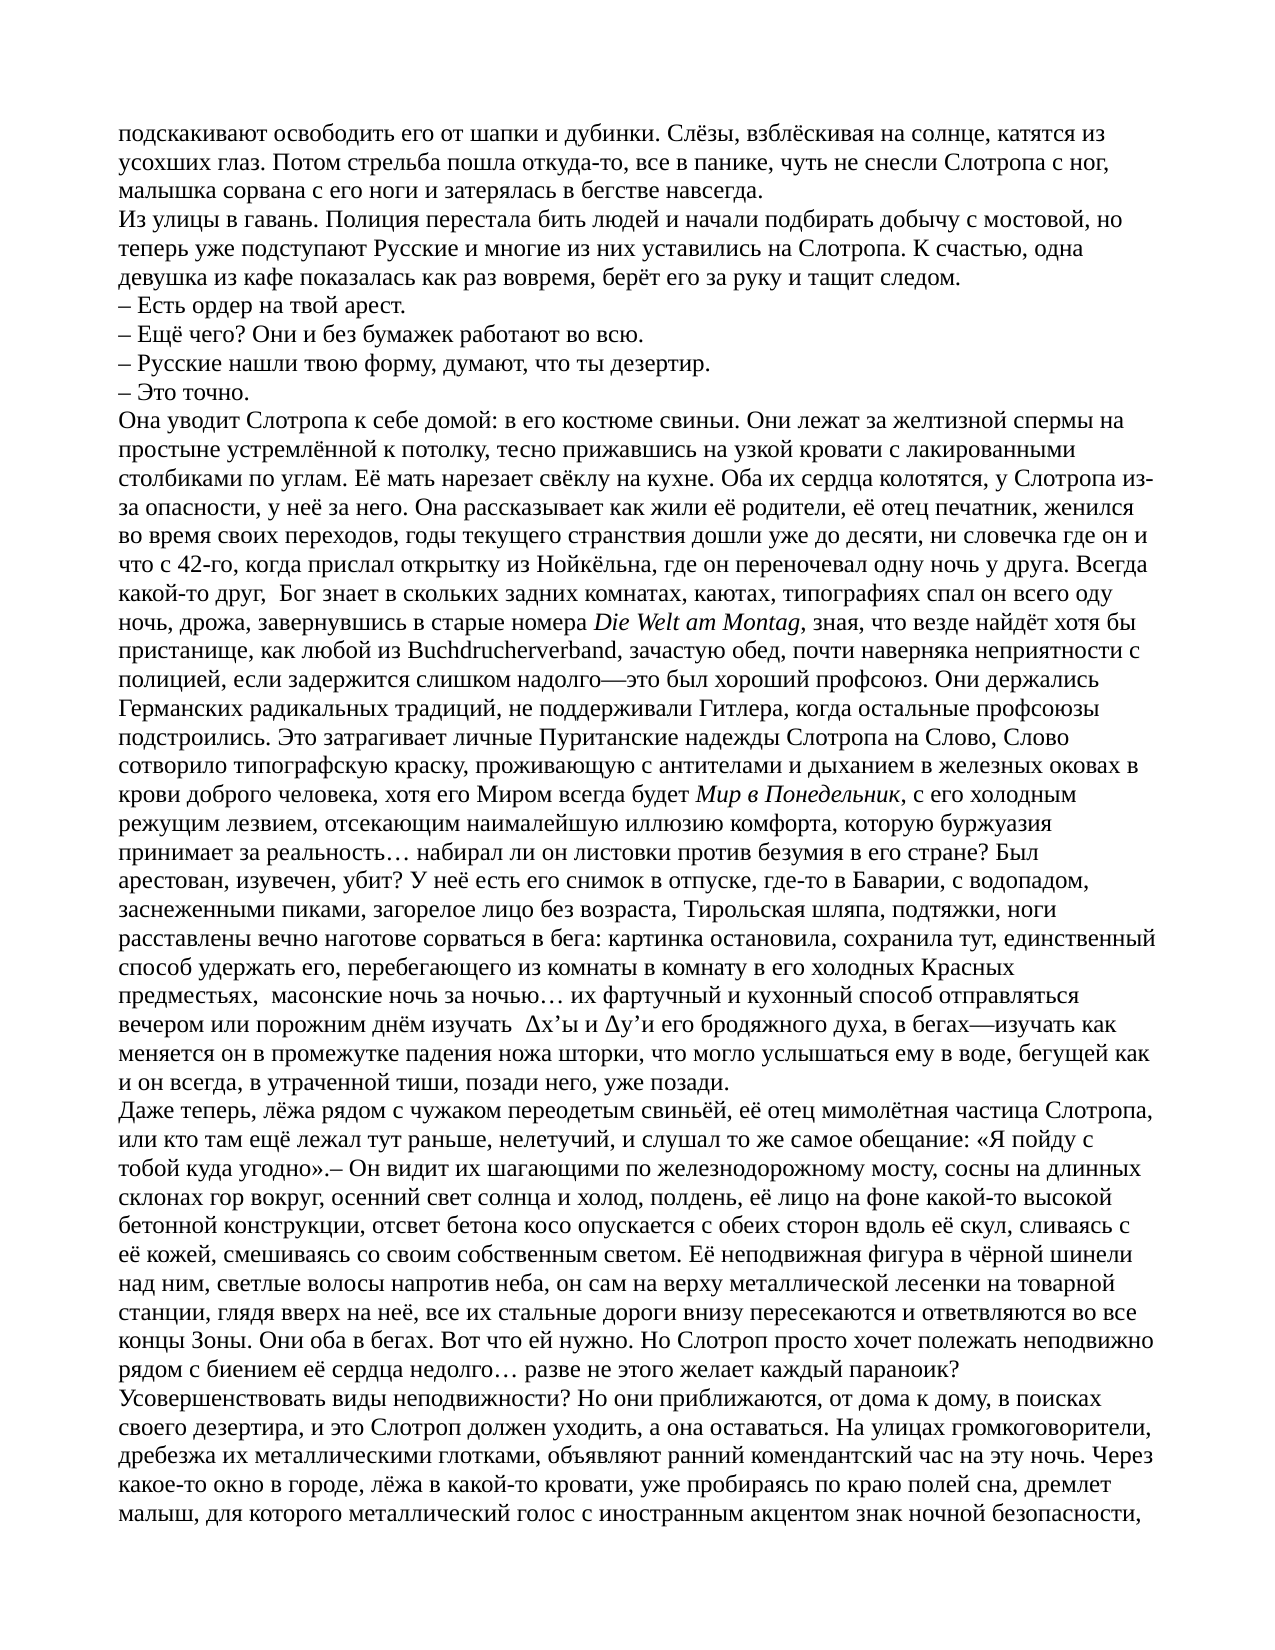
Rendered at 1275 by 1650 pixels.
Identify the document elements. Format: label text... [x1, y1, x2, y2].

text – Есть ордер на твой арест. [118, 291, 1157, 319]
text – Это точно. [118, 377, 1157, 406]
text Из улицы в гавань. Полиция перестала бить людей и начали подбирать добычу с мостовой, но теперь уже подступают Русские и многие из них уставились на Слотропа. К счастью, одна девушка из кафе показалась как раз вовремя, берёт его за руку и тащит следом. [118, 204, 1157, 291]
text Даже теперь, лёжа рядом с чужаком переодетым свиньёй, её отец мимолётная частица Слотропа, или кто там ещё лежал тут раньше, нелетучий, и слушал то же самое обещание: «Я пойду с тобой куда угодно».– Он видит их шагающими по железнодорожному мосту, сосны на длинных склонах гор вокруг, осенний свет солнца и холод, полдень, её лицо на фоне какой-то высокой бетонной конструкции, отсвет бетона косо опускается с обеих сторон вдоль её скул, сливаясь с её кожей, смешиваясь со своим собственным светом. Её неподвижная фигура в чёрной шинели над ним, светлые волосы напротив неба, он сам на верху металлической лесенки на товарной станции, глядя вверх на неё, все их стальные дороги внизу пересекаются и ответвляются во все концы Зоны. Они оба в бегах. Вот что ей нужно. Но Слотроп просто хочет полежать неподвижно рядом с биением её сердца недолго… разве не этого желает каждый параноик? Усовершенствовать виды неподвижности? Но они приближаются, от дома к дому, в поисках своего дезертира, и это Слотроп должен уходить, а она оставаться. На улицах громкоговорители, дребезжа их металлическими глотками, объявляют ранний комендантский час на эту ночь. Через какое-то окно в городе, лёжа в какой-то кровати, уже пробираясь по краю полей сна, дремлет малыш, для которого металлический голос с иностранным акцентом знак ночной безопасности, [118, 1096, 1157, 1527]
text подскакивают освободить его от шапки и дубинки. Слёзы, взблёскивая на солнце, катятся из усохших глаз. Потом стрельба пошла откуда-то, все в панике, чуть не снесли Слотропа с ног, малышка сорвана с его ноги и затерялась в бегстве навсегда. [118, 118, 1157, 204]
text – Ещё чего? Они и без бумажек работают во всю. [118, 319, 1157, 348]
text – Русские нашли твою форму, думают, что ты дезертир. [118, 348, 1157, 377]
text Она уводит Слотропа к себе домой: в его костюме свиньи. Они лежат за желтизной спермы на простыне устремлённой к потолку, тесно прижавшись на узкой кровати с лакированными столбиками по углам. Её мать нарезает свёклу на кухне. Оба их сердца колотятся, у Слотропа из-за опасности, у неё за него. Она рассказывает как жили её родители, её отец печатник, женился во время своих переходов, годы текущего странствия дошли уже до десяти, ни словечка где он и что с 42-го, когда прислал открытку из Нойкёльна, где он переночевал одну ночь у друга. Всегда какой-то друг, Бог знает в скольких задних комнатах, каютах, типографиях спал он всего оду ночь, дрожа, завернувшись в старые номера Die Welt am Montag, зная, что везде найдёт хотя бы пристанище, как любой из Buchdrucherverband, зачастую обед, почти наверняка неприятности с полицией, если задержится слишком надолго—это был хороший профсоюз. Они держались Германских радикальных традиций, не поддерживали Гитлера, когда остальные профсоюзы подстроились. Это затрагивает личные Пуританские надежды Слотропа на Слово, Слово сотворило типографскую краску, проживающую с антителами и дыханием в железных оковах в крови доброго человека, хотя его Миром всегда будет Мир в Понедельник, с его холодным режущим лезвием, отсекающим наималейшую иллюзию комфорта, которую буржуазия принимает за реальность… набирал ли он листовки против безумия в его стране? Был арестован, изувечен, убит? У неё есть его снимок в отпуске, где-то в Баварии, с водопадом, заснеженными пиками, загорелое лицо без возраста, Тирольская шляпа, подтяжки, ноги расставлены вечно наготове сорваться в бега: картинка остановила, сохранила тут, единственный способ удержать его, перебегающего из комнаты в комнату в его холодных Красных предместьях, масонские ночь за ночью… их фартучный и кухонный способ отправляться вечером или порожним днём изучать Δх’ы и Δу’и его бродяжного духа, в бегах—изучать как меняется он в промежутке падения ножа шторки, что могло услышаться ему в воде, бегущей как и он всегда, в утраченной тиши, позади него, уже позади. [118, 406, 1157, 1096]
